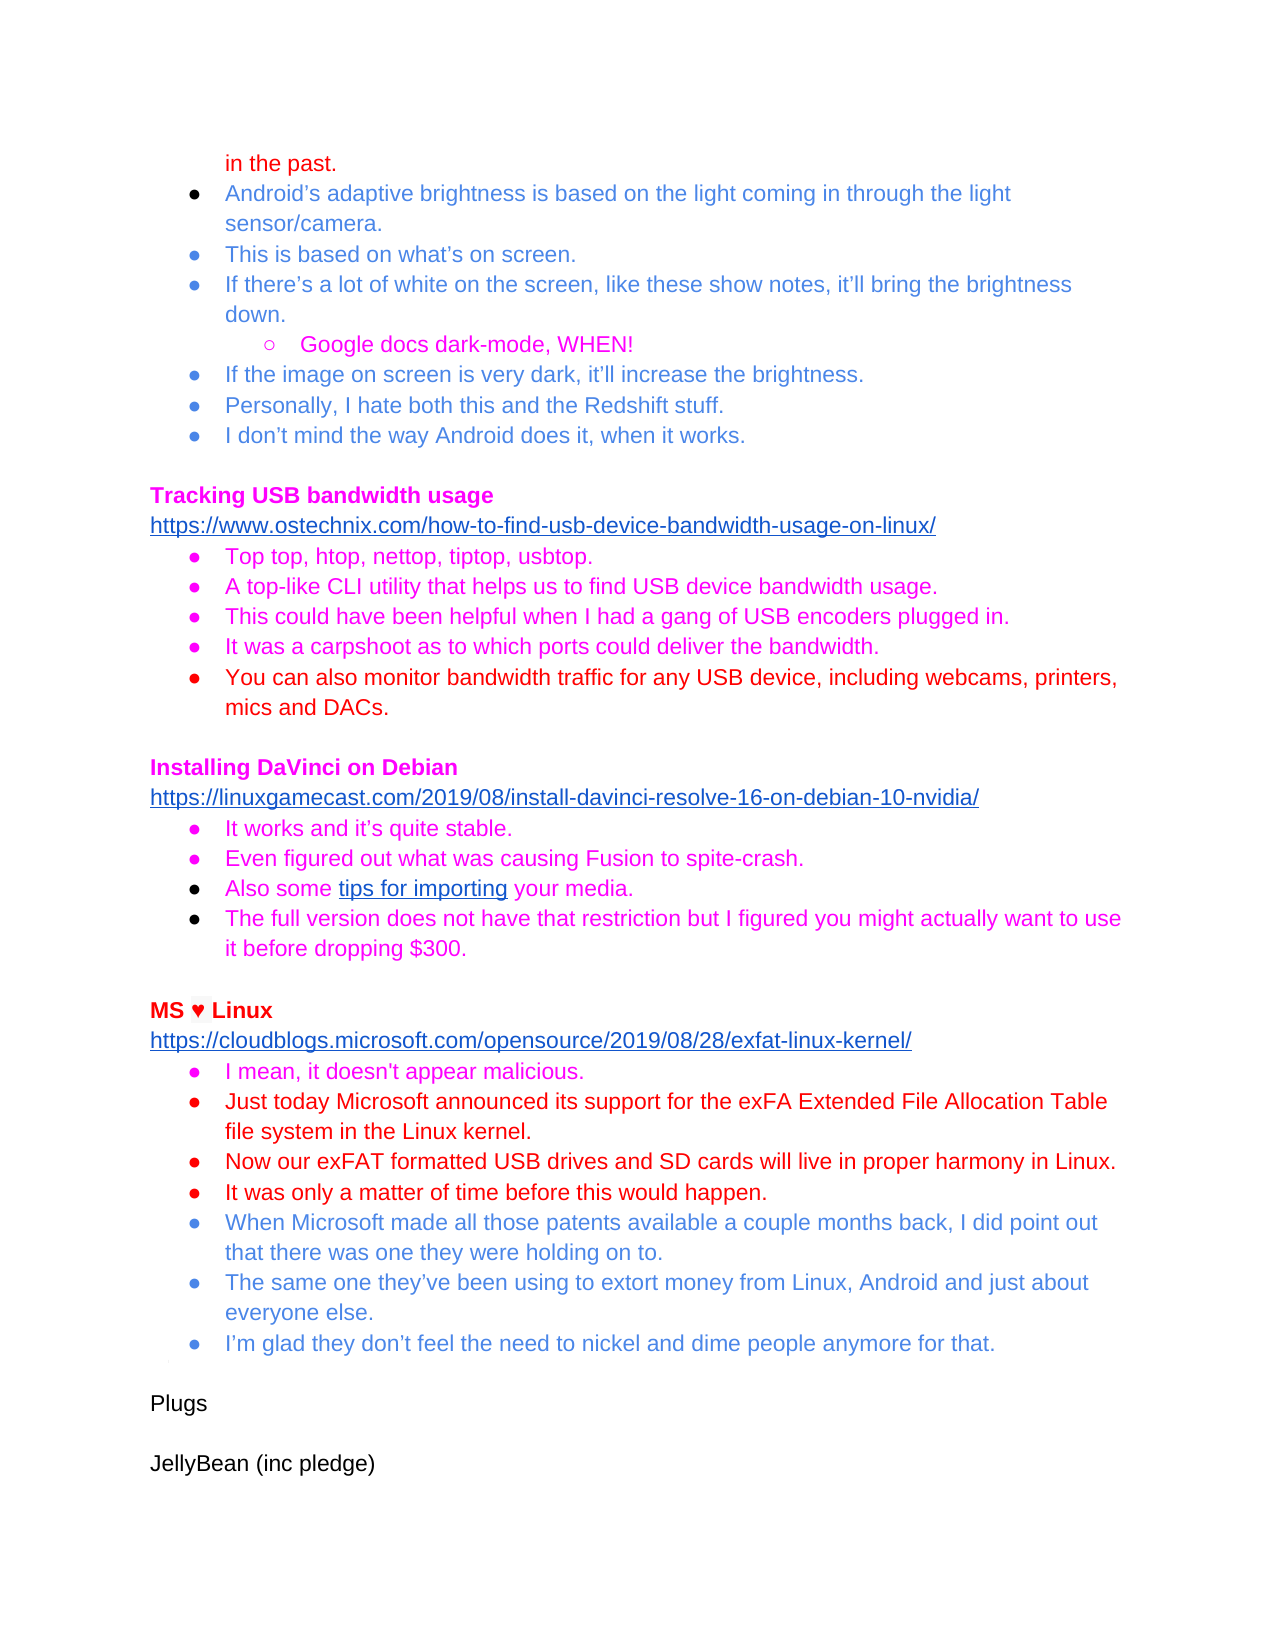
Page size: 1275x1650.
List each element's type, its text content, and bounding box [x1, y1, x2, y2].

list Personally, I hate both this and the Redshift stuff. [187, 392, 1125, 418]
list The full version does not have that restriction but I figured you might actually want to use it before dropping $300. [187, 905, 1125, 962]
text JellyBean (inc pledge) [150, 1450, 1125, 1477]
list Now our exFAT formatted USB drives and SD cards will live in proper harmony in Linux. [187, 1148, 1125, 1175]
text Plugs [150, 1390, 1125, 1416]
list The same one they’ve been using to extort money from Linux, Android and just about everyone else. [187, 1269, 1125, 1326]
list Google docs dark-mode, WHEN! [262, 331, 1125, 358]
list If the image on screen is very dark, it’ll increase the brightness. [187, 361, 1125, 388]
list Also some tips for importing your media. [187, 875, 1125, 901]
list This is based on what’s on screen. [187, 241, 1125, 267]
list It was only a matter of time before this would happen. [187, 1178, 1125, 1205]
text Tracking USB bandwidth usage [150, 482, 1125, 509]
list It was a carpshoot as to which ports could deliver the bandwidth. [187, 633, 1125, 660]
text https://cloudblogs.microsoft.com/opensource/2019/08/28/exfat-linux-kernel/ [150, 1027, 1125, 1054]
list When Microsoft made all those patents available a couple months back, I did point out that there was one they were holding on to. [187, 1209, 1125, 1265]
list Even figured out what was causing Fusion to spite-crash. [187, 845, 1125, 871]
text MS ♥ Linux [150, 996, 1125, 1023]
list I mean, it doesn't appear malicious. [187, 1058, 1125, 1084]
list If there’s a lot of white on the screen, like these show notes, it’ll bring the brightness down. [187, 271, 1125, 327]
list A top-like CLI utility that helps us to find USB device bandwidth usage. [187, 573, 1125, 599]
list in the past. [187, 150, 1125, 176]
list Android’s adaptive brightness is based on the light coming in through the light sensor/camera. [187, 180, 1125, 237]
list Top top, htop, nettop, tiptop, usbtop. [187, 543, 1125, 569]
text Installing DaVinci on Debian [150, 754, 1125, 781]
text https://www.ostechnix.com/how-to-find-usb-device-bandwidth-usage-on-linux/ [150, 512, 1125, 539]
list I’m glad they don’t feel the need to nickel and dime people anymore for that. [187, 1329, 1125, 1356]
list Just today Microsoft announced its support for the exFA Extended File Allocation Table file system in the Linux kernel. [187, 1088, 1125, 1144]
list This could have been helpful when I had a gang of USB encoders plugged in. [187, 603, 1125, 629]
list You can also monitor bandwidth traffic for any USB device, including webcams, printers, mics and DACs. [187, 663, 1125, 720]
text https://linuxgamecast.com/2019/08/install-davinci-resolve-16-on-debian-10-nvidia/ [150, 784, 1125, 811]
list I don’t mind the way Android does it, when it works. [187, 422, 1125, 448]
list It works and it’s quite stable. [187, 814, 1125, 841]
